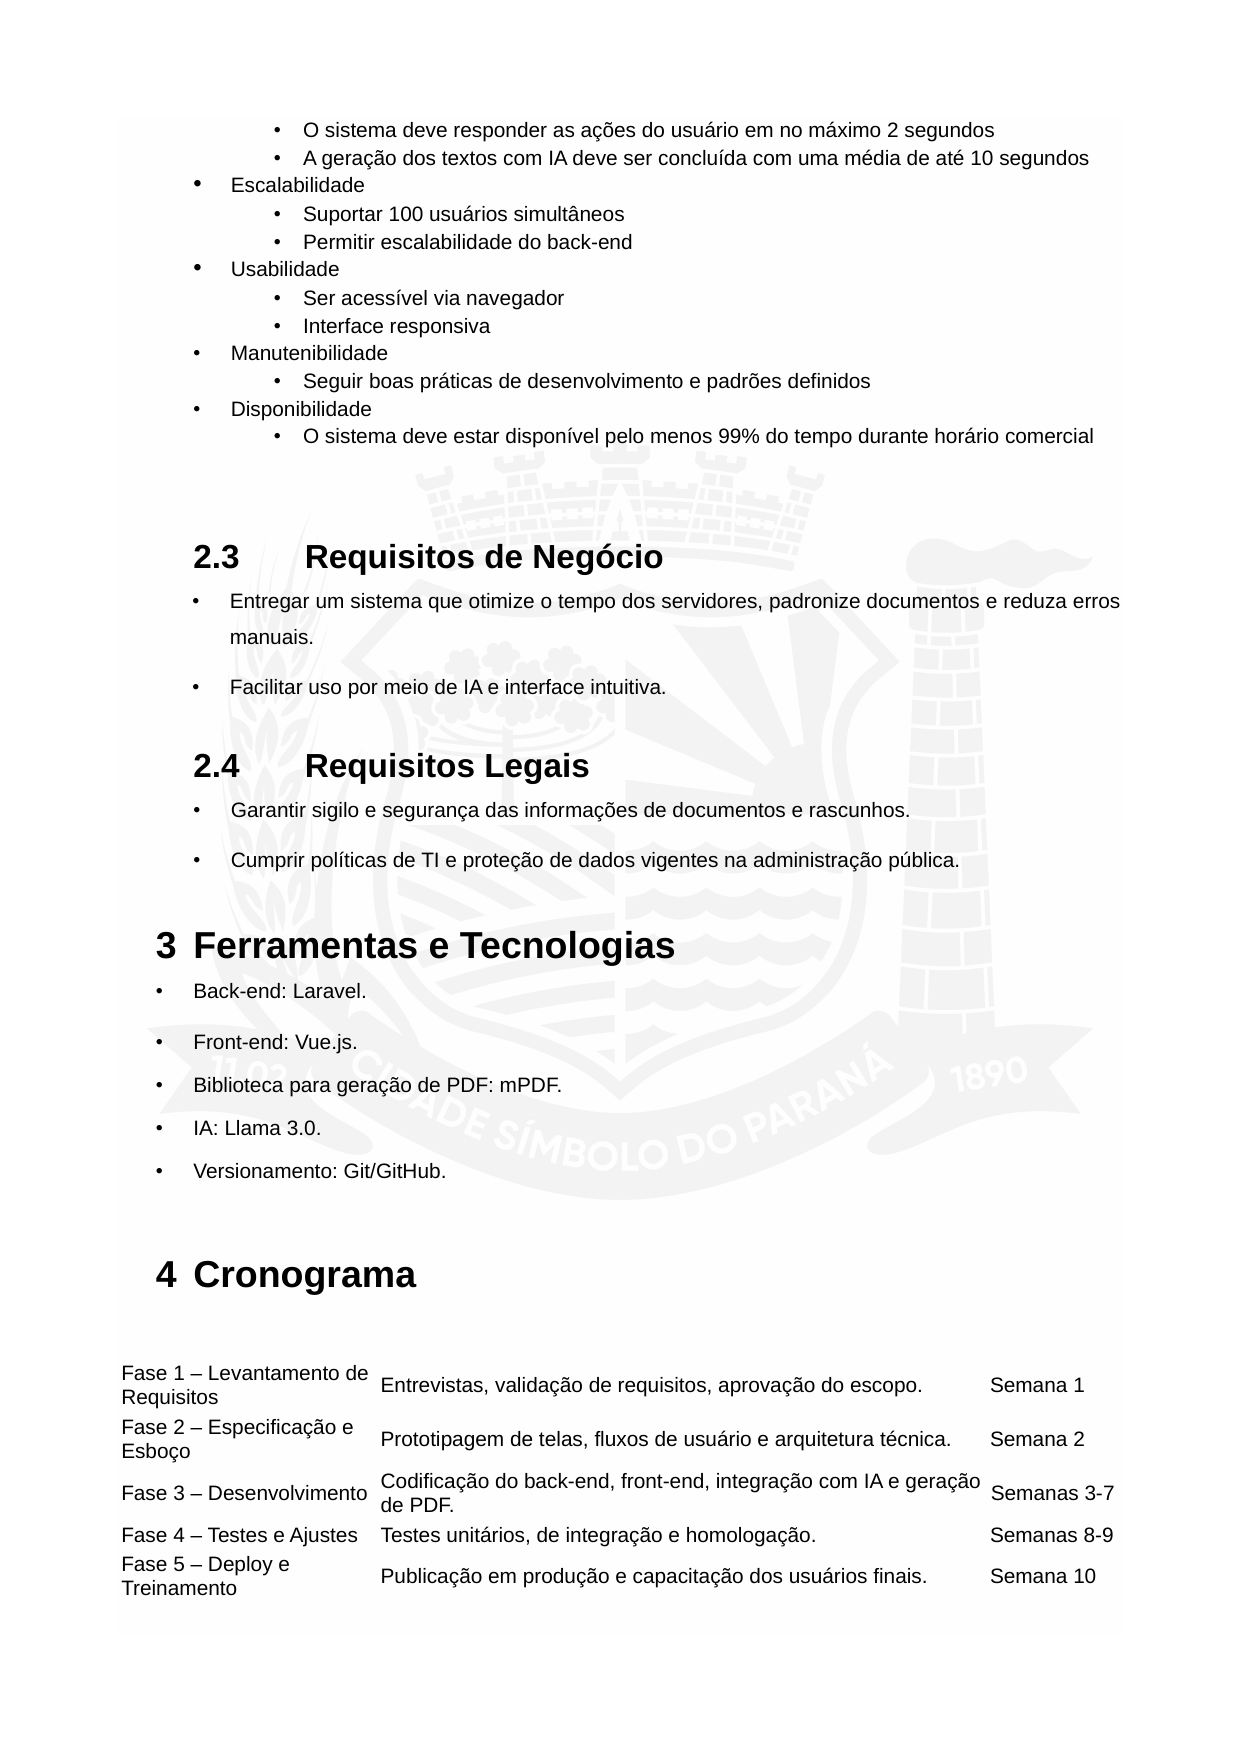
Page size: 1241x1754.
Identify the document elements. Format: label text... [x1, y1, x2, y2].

list Manutenibilidade [193, 341, 1122, 365]
table_header Semana 1 [987, 1358, 1123, 1412]
table_header Codificação do back-end, front-end, integração com IA e geração de PDF. [378, 1466, 988, 1519]
table_header Testes unitários, de integração e homologação. [378, 1520, 987, 1549]
list Permitir escalabilidade do back-end [273, 230, 1122, 254]
list Garantir sigilo e segurança das informações de documentos e rascunhos. [193, 797, 1122, 822]
list Versionamento: Git/GitHub. [156, 1159, 1122, 1183]
list Escalabilidade [193, 173, 1122, 198]
list O sistema deve estar disponível pelo menos 99% do tempo durante horário comercial [273, 424, 1122, 448]
subtitle Cronograma [156, 1252, 1122, 1295]
subtitle Requisitos Legais [193, 747, 1122, 785]
list Entregar um sistema que otimize o tempo dos servidores, padronize documentos e reduza erros manuais. [192, 588, 1122, 648]
table_header Fase 2 – Especificação e Esboço [118, 1412, 377, 1466]
list IA: Llama 3.0. [156, 1116, 1122, 1140]
table_header Fase 5 – Deploy e Treinamento [118, 1549, 377, 1603]
table_header Semanas 3-7 [988, 1466, 1123, 1519]
list Facilitar uso por meio de IA e interface intuitiva. [192, 675, 1122, 699]
list Suportar 100 usuários simultâneos [273, 202, 1122, 226]
list Usabilidade [193, 257, 1122, 282]
table_header Fase 3 – Desenvolvimento [118, 1466, 377, 1519]
table_header Semana 2 [987, 1412, 1123, 1466]
list Ser acessível via navegador [273, 286, 1122, 310]
list Biblioteca para geração de PDF: mPDF. [156, 1073, 1122, 1097]
table_header Fase 4 – Testes e Ajustes [118, 1520, 377, 1549]
picture [118, 117, 1122, 1636]
table_header Semanas 8-9 [987, 1520, 1123, 1549]
table_header Prototipagem de telas, fluxos de usuário e arquitetura técnica. [378, 1412, 987, 1466]
subtitle Ferramentas e Tecnologias [156, 924, 1122, 967]
list Interface responsiva [273, 314, 1122, 338]
table_header Publicação em produção e capacitação dos usuários finais. [378, 1549, 987, 1603]
list Seguir boas práticas de desenvolvimento e padrões definidos [273, 369, 1122, 393]
list Cumprir políticas de TI e proteção de dados vigentes na administração pública. [193, 848, 1122, 872]
table_header Entrevistas, validação de requisitos, aprovação do escopo. [378, 1358, 987, 1412]
subtitle Requisitos de Negócio [193, 538, 1122, 576]
list O sistema deve responder as ações do usuário em no máximo 2 segundos [273, 118, 1122, 142]
table_header Semana 10 [987, 1549, 1123, 1603]
list Disponibilidade [193, 396, 1122, 421]
list Back-end: Laravel. [156, 979, 1122, 1003]
list A geração dos textos com IA deve ser concluída com uma média de até 10 segundos [273, 146, 1122, 170]
table_header Fase 1 – Levantamento de Requisitos [118, 1358, 377, 1412]
list Front-end: Vue.js. [156, 1030, 1122, 1054]
